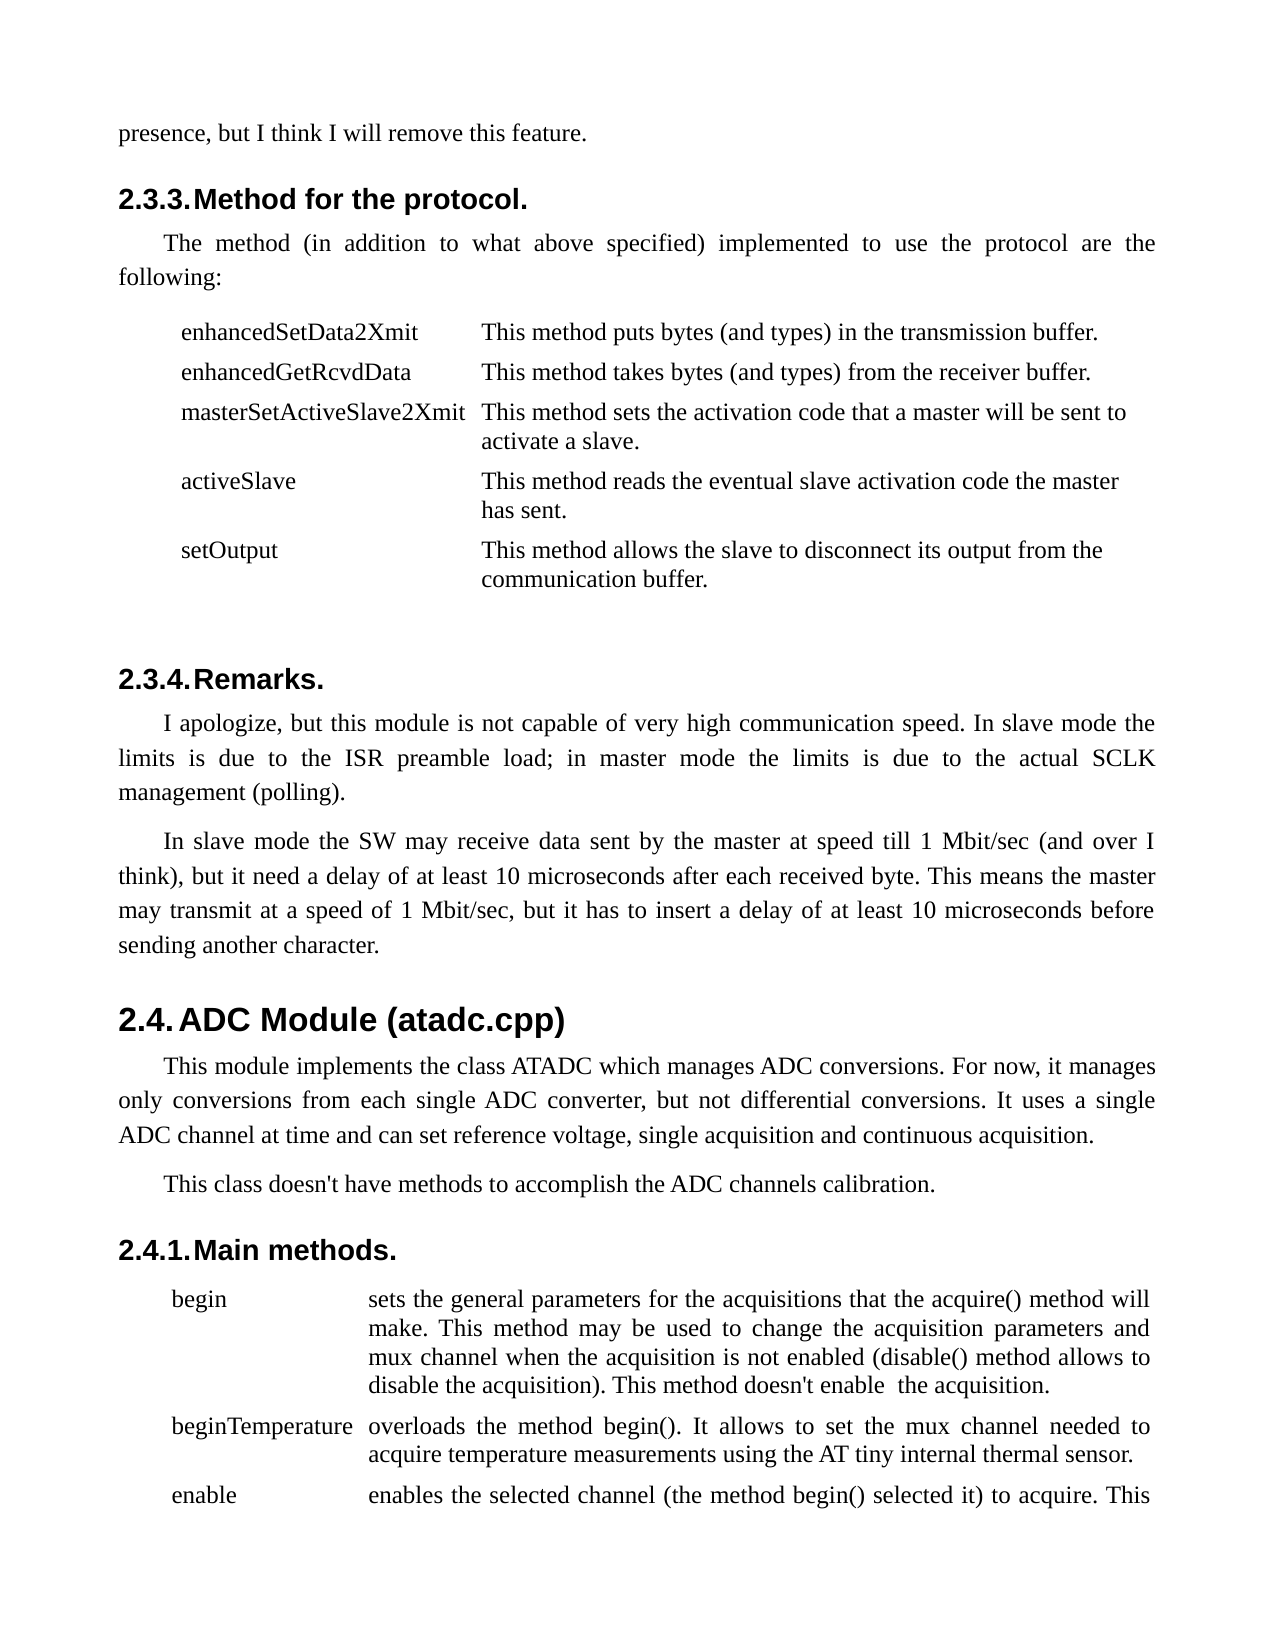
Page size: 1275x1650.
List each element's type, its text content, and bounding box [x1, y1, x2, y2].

text In slave mode the SW may receive data sent by the master at speed till 1 Mbit/sec (and over I think), but it need a delay of at least 10 microseconds after each received byte. This means the master may transmit at a speed of 1 Mbit/sec, but it has to insert a delay of at least 10 microseconds before sending another character. [118, 826, 1157, 958]
table_cell beginTemperature [166, 1405, 362, 1474]
table_header enhancedSetData2Xmit [175, 311, 475, 352]
table_cell activeSlave [175, 461, 475, 530]
text I apologize, but this module is not capable of very high communication speed. In slave mode the limits is due to the ISR preamble load; in master mode the limits is due to the actual SCLK management (polling). [118, 708, 1157, 806]
table_header sets the general parameters for the acquisitions that the acquire() method will make. This method may be used to change the acquisition parameters and mux channel when the acquisition is not enabled (disable() method allows to disable the acquisition). This method doesn't enable the acquisition. [362, 1279, 1157, 1405]
table_header This method puts bytes (and types) in the transmission buffer. [475, 311, 1157, 352]
text This module implements the class ATADC which manages ADC conversions. For now, it manages only conversions from each single ADC converter, but not differential conversions. It uses a single ADC channel at time and can set reference voltage, single acquisition and continuous acquisition. [118, 1051, 1157, 1148]
table_cell enable [166, 1474, 362, 1514]
table_cell This method sets the activation code that a master will be sent to activate a slave. [475, 392, 1157, 461]
text presence, but I think I will remove this feature. [118, 118, 1157, 147]
table_cell This method allows the slave to disconnect its output from the communication buffer. [475, 530, 1157, 599]
table_cell masterSetActiveSlave2Xmit [175, 392, 475, 461]
table_header begin [166, 1279, 362, 1405]
subtitle Remarks. [118, 662, 1157, 696]
text This class doesn't have methods to accomplish the ADC channels calibration. [118, 1169, 1157, 1198]
subtitle Main methods. [118, 1232, 1157, 1266]
subtitle ADC Module (atadc.cpp) [118, 1000, 1157, 1038]
text The method (in addition to what above specified) implemented to use the protocol are the following: [118, 228, 1157, 291]
table_cell This method takes bytes (and types) from the receiver buffer. [475, 352, 1157, 392]
table_cell enables the selected channel (the method begin() selected it) to acquire. This [362, 1474, 1157, 1514]
table_cell overloads the method begin(). It allows to set the mux channel needed to acquire temperature measurements using the AT tiny internal thermal sensor. [362, 1405, 1157, 1474]
table_cell enhancedGetRcvdData [175, 352, 475, 392]
table_cell This method reads the eventual slave activation code the master has sent. [475, 461, 1157, 530]
subtitle Method for the protocol. [118, 182, 1157, 215]
table_cell setOutput [175, 530, 475, 599]
